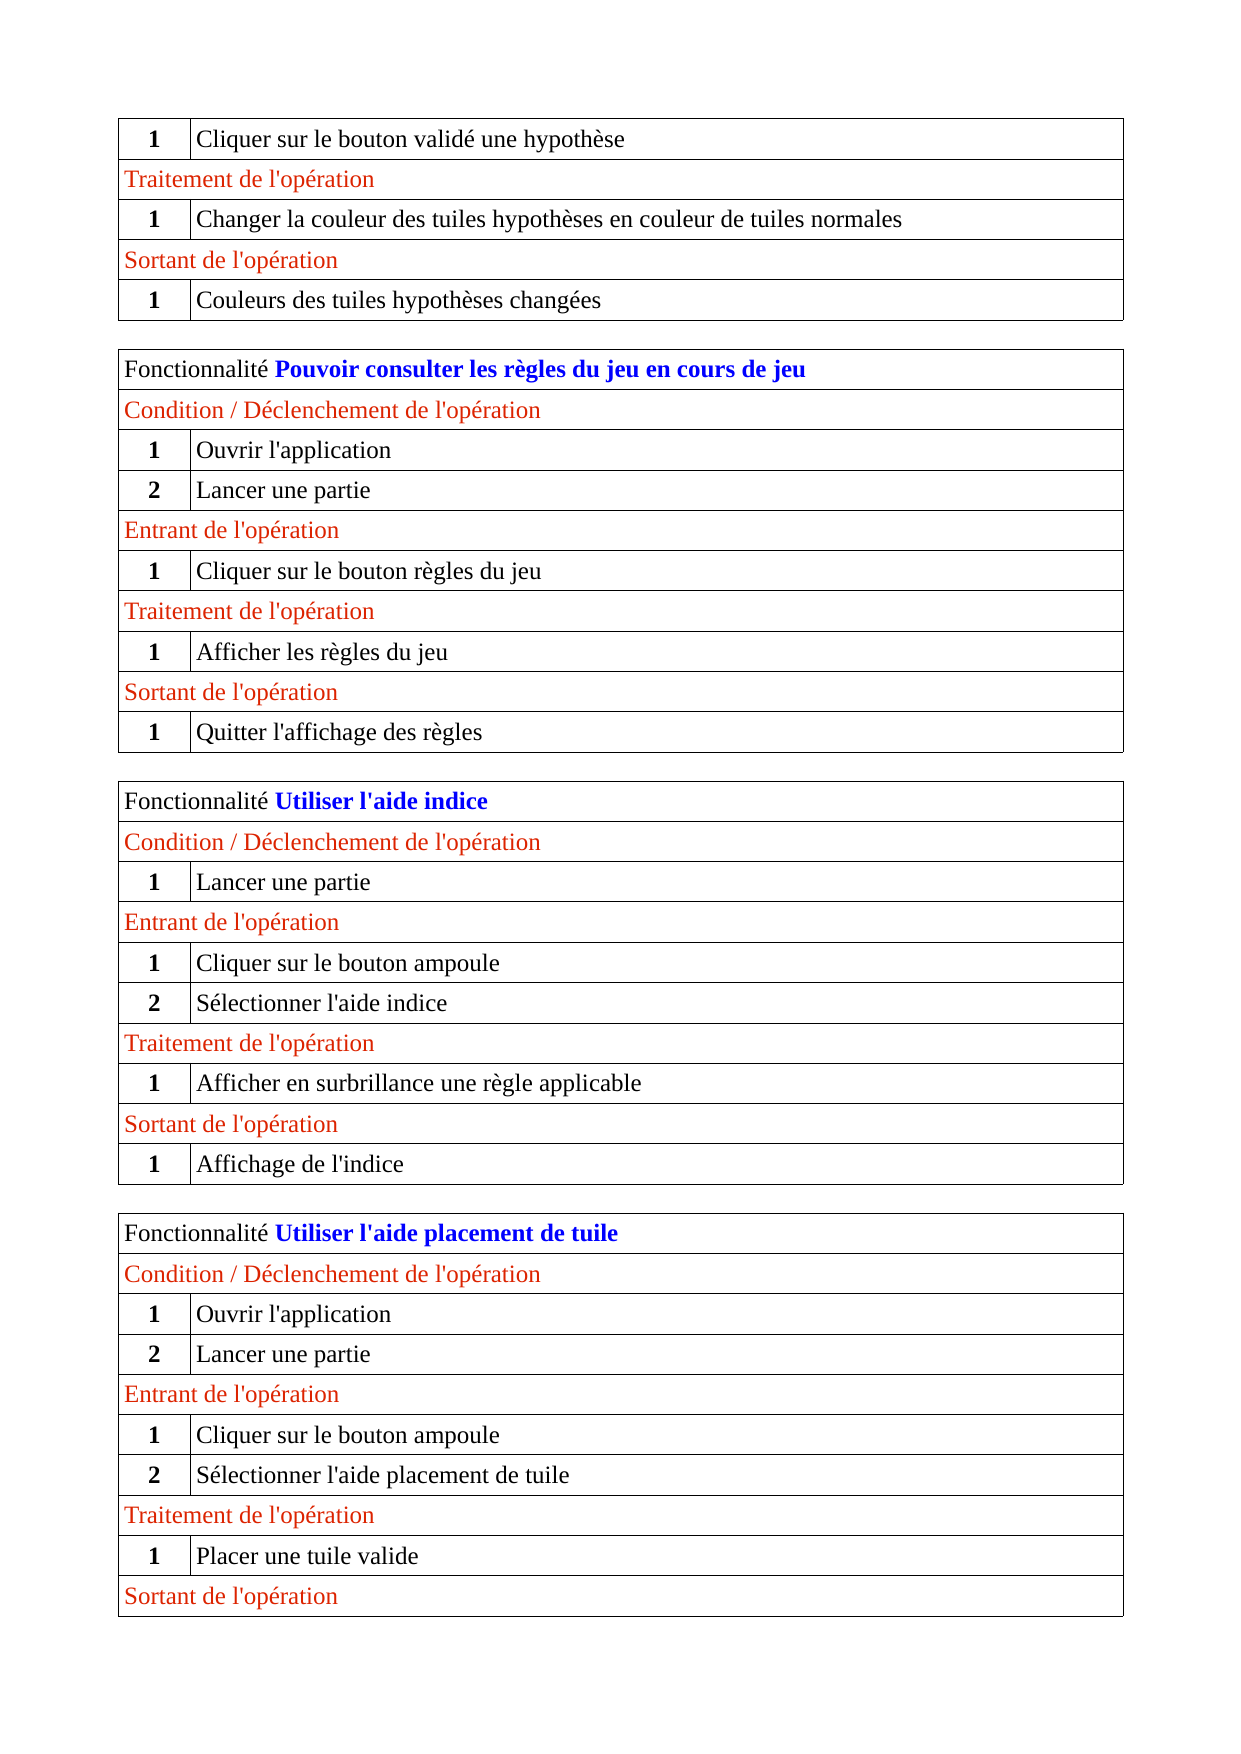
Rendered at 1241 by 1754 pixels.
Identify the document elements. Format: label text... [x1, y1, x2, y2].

table_cell 1 [119, 712, 190, 752]
table_cell Cliquer sur le bouton ampoule [191, 943, 1123, 982]
table_cell Couleurs des tuiles hypothèses changées [191, 280, 1123, 320]
table_cell Sélectionner l'aide placement de tuile [191, 1455, 1123, 1495]
table_cell Traitement de l'opération [119, 160, 1123, 199]
table_cell Entrant de l'opération [119, 511, 1123, 550]
table_header Fonctionnalité Utiliser l'aide placement de tuile [119, 1214, 1123, 1253]
table_cell Afficher en surbrillance une règle applicable [191, 1064, 1123, 1103]
table_cell Sortant de l'opération [119, 672, 1123, 711]
table_cell Condition / Déclenchement de l'opération [119, 1254, 1123, 1293]
table_cell Placer une tuile valide [191, 1536, 1123, 1575]
table_cell 1 [119, 943, 190, 982]
table_cell Sortant de l'opération [119, 1576, 1123, 1616]
table_cell Condition / Déclenchement de l'opération [119, 822, 1123, 861]
table_header Fonctionnalité Utiliser l'aide indice [119, 782, 1123, 821]
table_cell 2 [119, 471, 190, 510]
table_cell Affichage de l'indice [191, 1144, 1123, 1184]
table_cell 1 [119, 1294, 190, 1333]
table_cell Cliquer sur le bouton règles du jeu [191, 551, 1123, 590]
table_cell Sortant de l'opération [119, 240, 1123, 279]
table_cell Ouvrir l'application [191, 1294, 1123, 1333]
table_cell Cliquer sur le bouton validé une hypothèse [191, 119, 1123, 158]
table_cell Lancer une partie [191, 1335, 1123, 1374]
table_cell Entrant de l'opération [119, 902, 1123, 942]
table_cell Sélectionner l'aide indice [191, 983, 1123, 1022]
table_cell 1 [119, 1536, 190, 1575]
table_cell Traitement de l'opération [119, 1024, 1123, 1063]
table_cell 1 [119, 430, 190, 469]
table_cell Sortant de l'opération [119, 1104, 1123, 1143]
table_cell Condition / Déclenchement de l'opération [119, 390, 1123, 429]
table_cell 1 [119, 1144, 190, 1184]
table_cell 1 [119, 1064, 190, 1103]
table_cell 2 [119, 983, 190, 1022]
table_cell Lancer une partie [191, 862, 1123, 901]
table_cell 1 [119, 280, 190, 320]
table_cell Traitement de l'opération [119, 591, 1123, 631]
table_cell Lancer une partie [191, 471, 1123, 510]
table_header Fonctionnalité Pouvoir consulter les règles du jeu en cours de jeu [119, 350, 1123, 389]
table_cell 1 [119, 551, 190, 590]
table_cell 1 [119, 862, 190, 901]
table_cell 1 [119, 119, 190, 158]
table_cell 2 [119, 1455, 190, 1495]
table_cell 1 [119, 1415, 190, 1454]
table_cell Traitement de l'opération [119, 1496, 1123, 1535]
table_cell Afficher les règles du jeu [191, 632, 1123, 671]
table_cell Ouvrir l'application [191, 430, 1123, 469]
table_cell Changer la couleur des tuiles hypothèses en couleur de tuiles normales [191, 200, 1123, 239]
table_cell Quitter l'affichage des règles [191, 712, 1123, 752]
table_cell 2 [119, 1335, 190, 1374]
table_cell 1 [119, 632, 190, 671]
table_cell Entrant de l'opération [119, 1375, 1123, 1414]
table_cell 1 [119, 200, 190, 239]
table_cell Cliquer sur le bouton ampoule [191, 1415, 1123, 1454]
